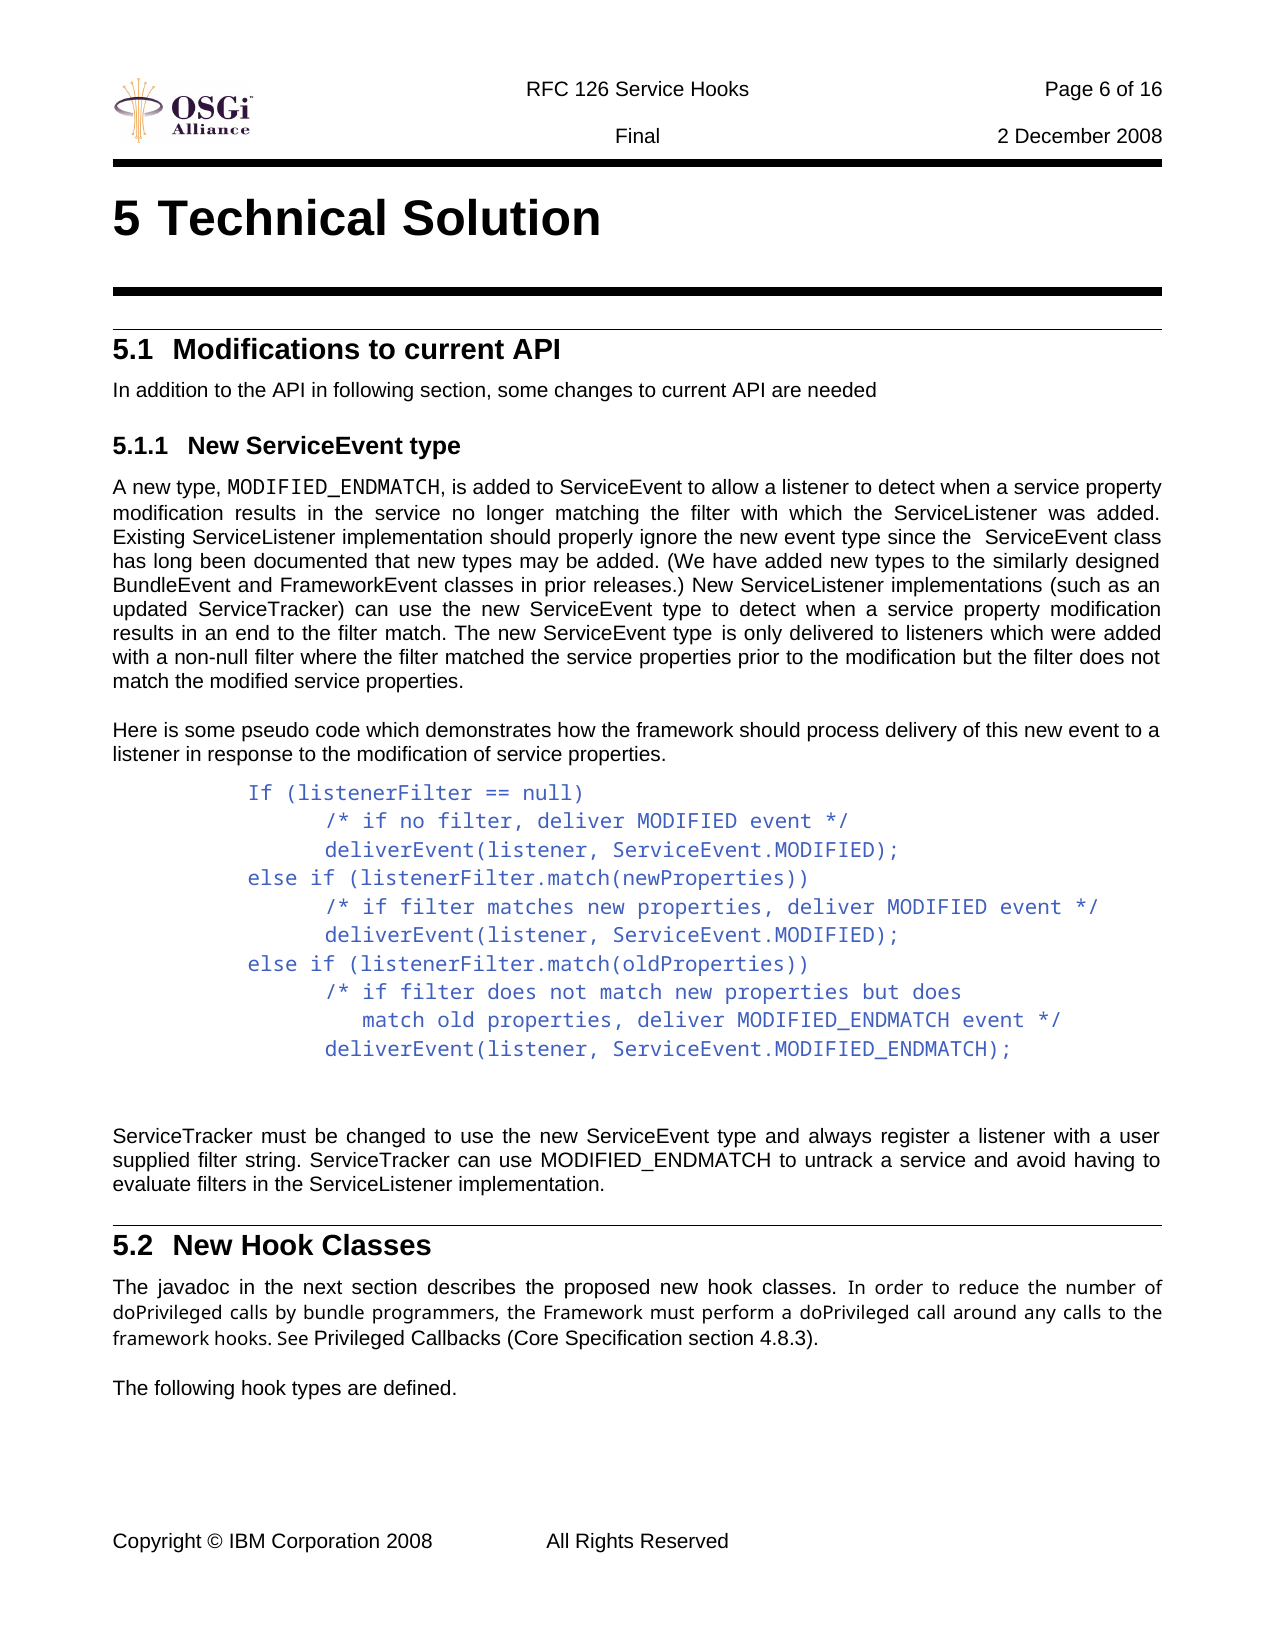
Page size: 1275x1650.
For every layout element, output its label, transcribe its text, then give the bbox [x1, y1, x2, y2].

text A new type, MODIFIED_ENDMATCH, is added to ServiceEvent to allow a listener to detect when a service property modification results in the service no longer matching the filter with which the ServiceListener was added. Existing ServiceListener implementation should properly ignore the new event type since the ServiceEvent class has long been documented that new types may be added. (We have added new types to the similarly designed BundleEvent and FrameworkEvent classes in prior releases.) New ServiceListener implementations (such as an updated ServiceTracker) can use the new ServiceEvent type to detect when a service property modification results in an end to the filter match. The new ServiceEvent type is only delivered to listeners which were added with a non-null filter where the filter matched the service properties prior to the modification but the filter does not match the modified service properties. [112, 472, 1162, 693]
text The following hook types are defined. [112, 1376, 1162, 1399]
text Here is some pseudo code which demonstrates how the framework should process delivery of this new event to a listener in response to the modification of service properties. [112, 718, 1162, 766]
text ServiceTracker must be changed to use the new ServiceEvent type and always register a listener with a user supplied filter string. ServiceTracker can use MODIFIED_ENDMATCH to untrack a service and avoid having to evaluate filters in the ServiceListener implementation. [112, 1124, 1162, 1196]
text match old properties, deliver MODIFIED_ENDMATCH event */ [247, 1006, 1162, 1034]
text else if (listenerFilter.match(newProperties)) [247, 863, 1162, 892]
text The javadoc in the next section describes the proposed new hook classes. In order to reduce the number of doPrivileged calls by bundle programmers, the Framework must perform a doPrivileged call around any calls to the framework hooks. See Privileged Callbacks (Core Specification section 4.8.3). [112, 1274, 1162, 1351]
subtitle Technical Solution [112, 160, 1162, 296]
text /* if filter does not match new properties but does [247, 977, 1162, 1006]
text deliverEvent(listener, ServiceEvent.MODIFIED); [247, 835, 1162, 863]
picture [114, 78, 254, 143]
subtitle New Hook Classes [112, 1226, 1162, 1262]
text deliverEvent(listener, ServiceEvent.MODIFIED); [247, 920, 1162, 949]
text /* if no filter, deliver MODIFIED event */ [247, 806, 1162, 835]
text In addition to the API in following section, some changes to current API are needed [112, 378, 1162, 402]
subtitle Modifications to current API [112, 330, 1162, 366]
text If (listenerFilter == null) [247, 778, 1162, 806]
text else if (listenerFilter.match(oldProperties)) [247, 949, 1162, 977]
text deliverEvent(listener, ServiceEvent.MODIFIED_ENDMATCH); [247, 1034, 1162, 1062]
text /* if filter matches new properties, deliver MODIFIED event */ [247, 892, 1162, 920]
subtitle New ServiceEvent type [112, 431, 1162, 460]
